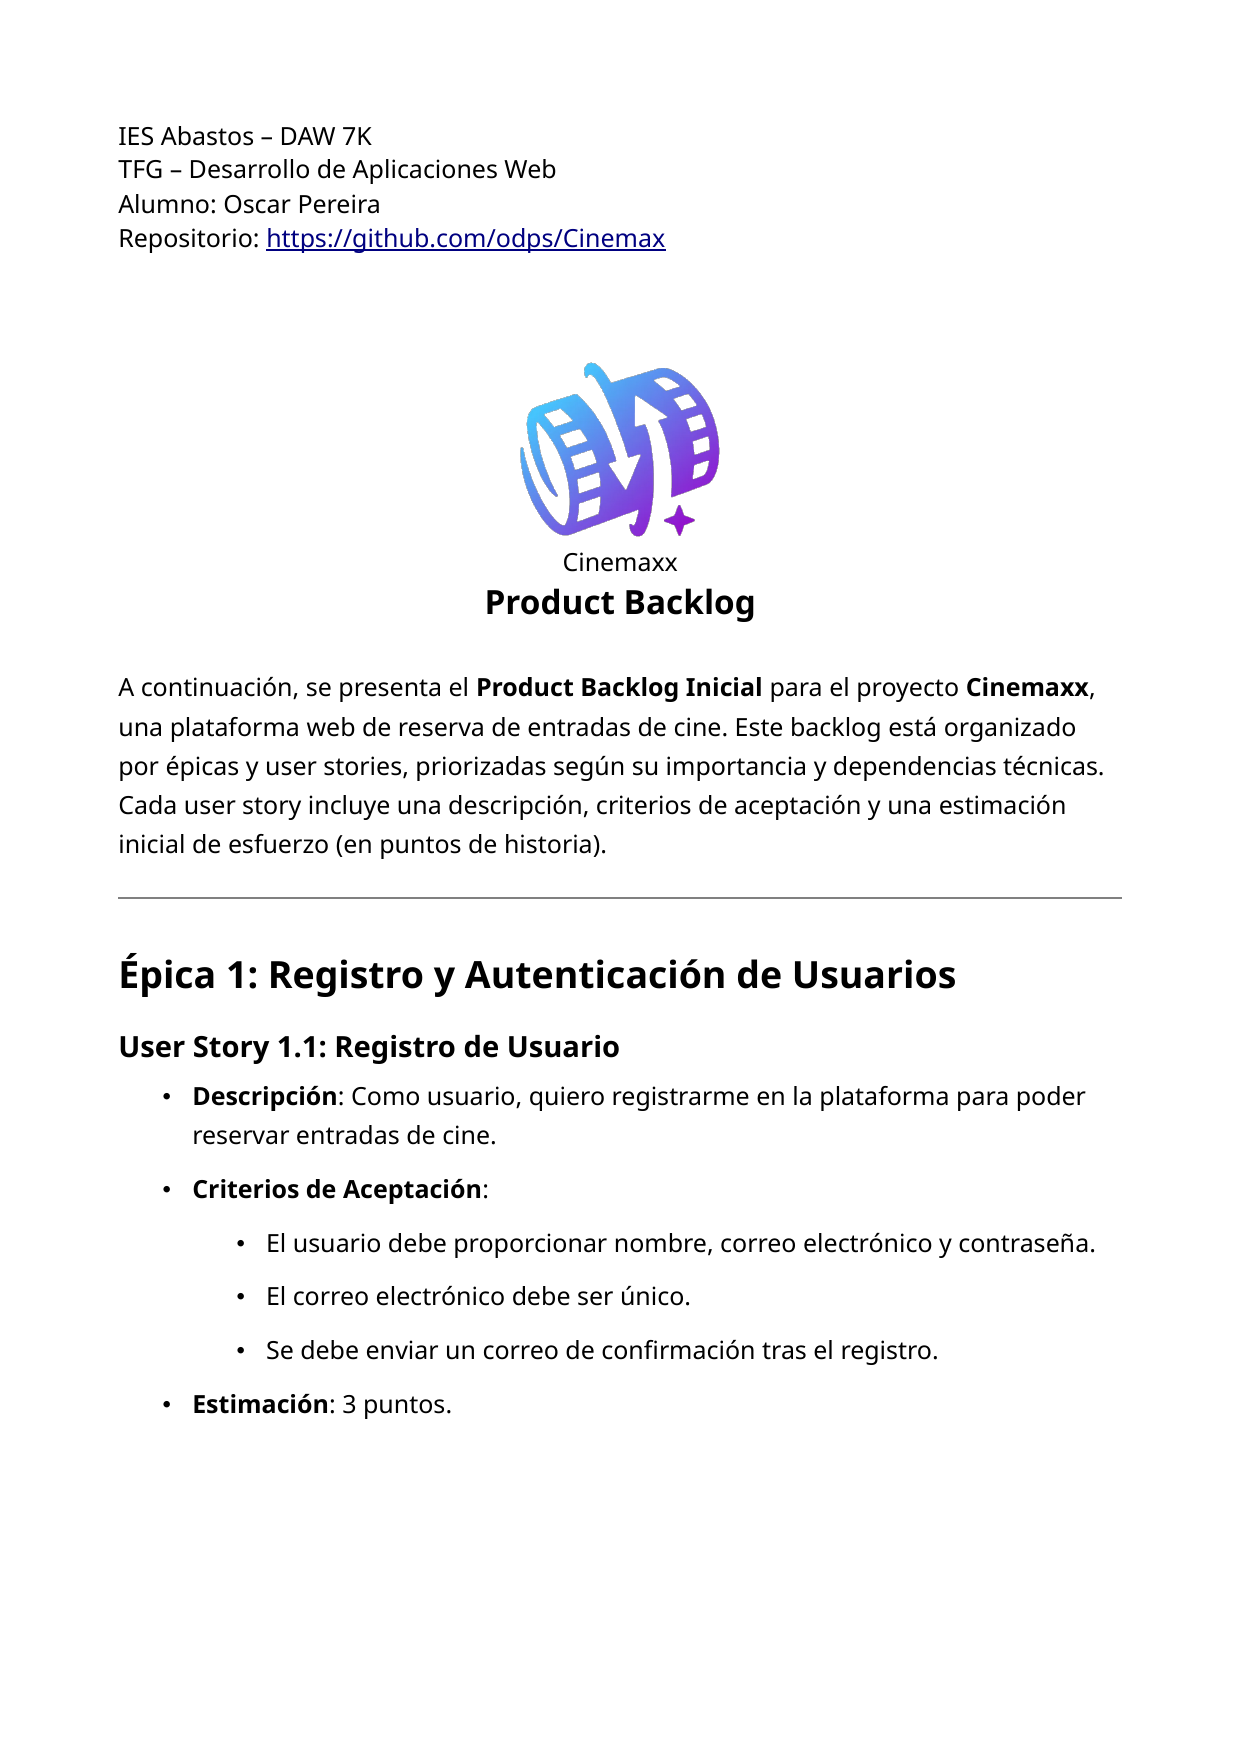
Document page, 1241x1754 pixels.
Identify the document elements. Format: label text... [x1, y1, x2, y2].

text Product Backlog [118, 579, 1122, 624]
text IES Abastos – DAW 7K [118, 118, 1122, 152]
text Alumno: Oscar Pereira [118, 186, 1122, 220]
subtitle Épica 1: Registro y Autenticación de Usuarios [118, 948, 1122, 999]
text Repositorio: https://github.com/odps/Cinemax [118, 220, 1122, 254]
text TFG – Desarrollo de Aplicaciones Web [118, 152, 1122, 186]
list Criterios de Aceptación: [162, 1171, 1122, 1206]
picture [483, 356, 758, 546]
list Se debe enviar un correo de confirmación tras el registro. [236, 1333, 1122, 1367]
text Cinemaxx [118, 545, 1122, 579]
list El usuario debe proporcionar nombre, correo electrónico y contraseña. [236, 1225, 1122, 1259]
text A continuación, se presenta el Product Backlog Inicial para el proyecto Cinemaxx, una plataforma web de reserva de entradas de cine. Este backlog está organizado por épicas y user stories, priorizadas según su importancia y dependencias técnicas. Cada user story incluye una descripción, criterios de aceptación y una estimación inicial de esfuerzo (en puntos de historia). [118, 670, 1122, 861]
list Descripción: Como usuario, quiero registrarme en la plataforma para poder reservar entradas de cine. [162, 1078, 1122, 1152]
list Estimación: 3 puntos. [162, 1386, 1122, 1421]
subtitle User Story 1.1: Registro de Usuario [118, 1026, 1122, 1066]
list El correo electrónico debe ser único. [236, 1279, 1122, 1313]
